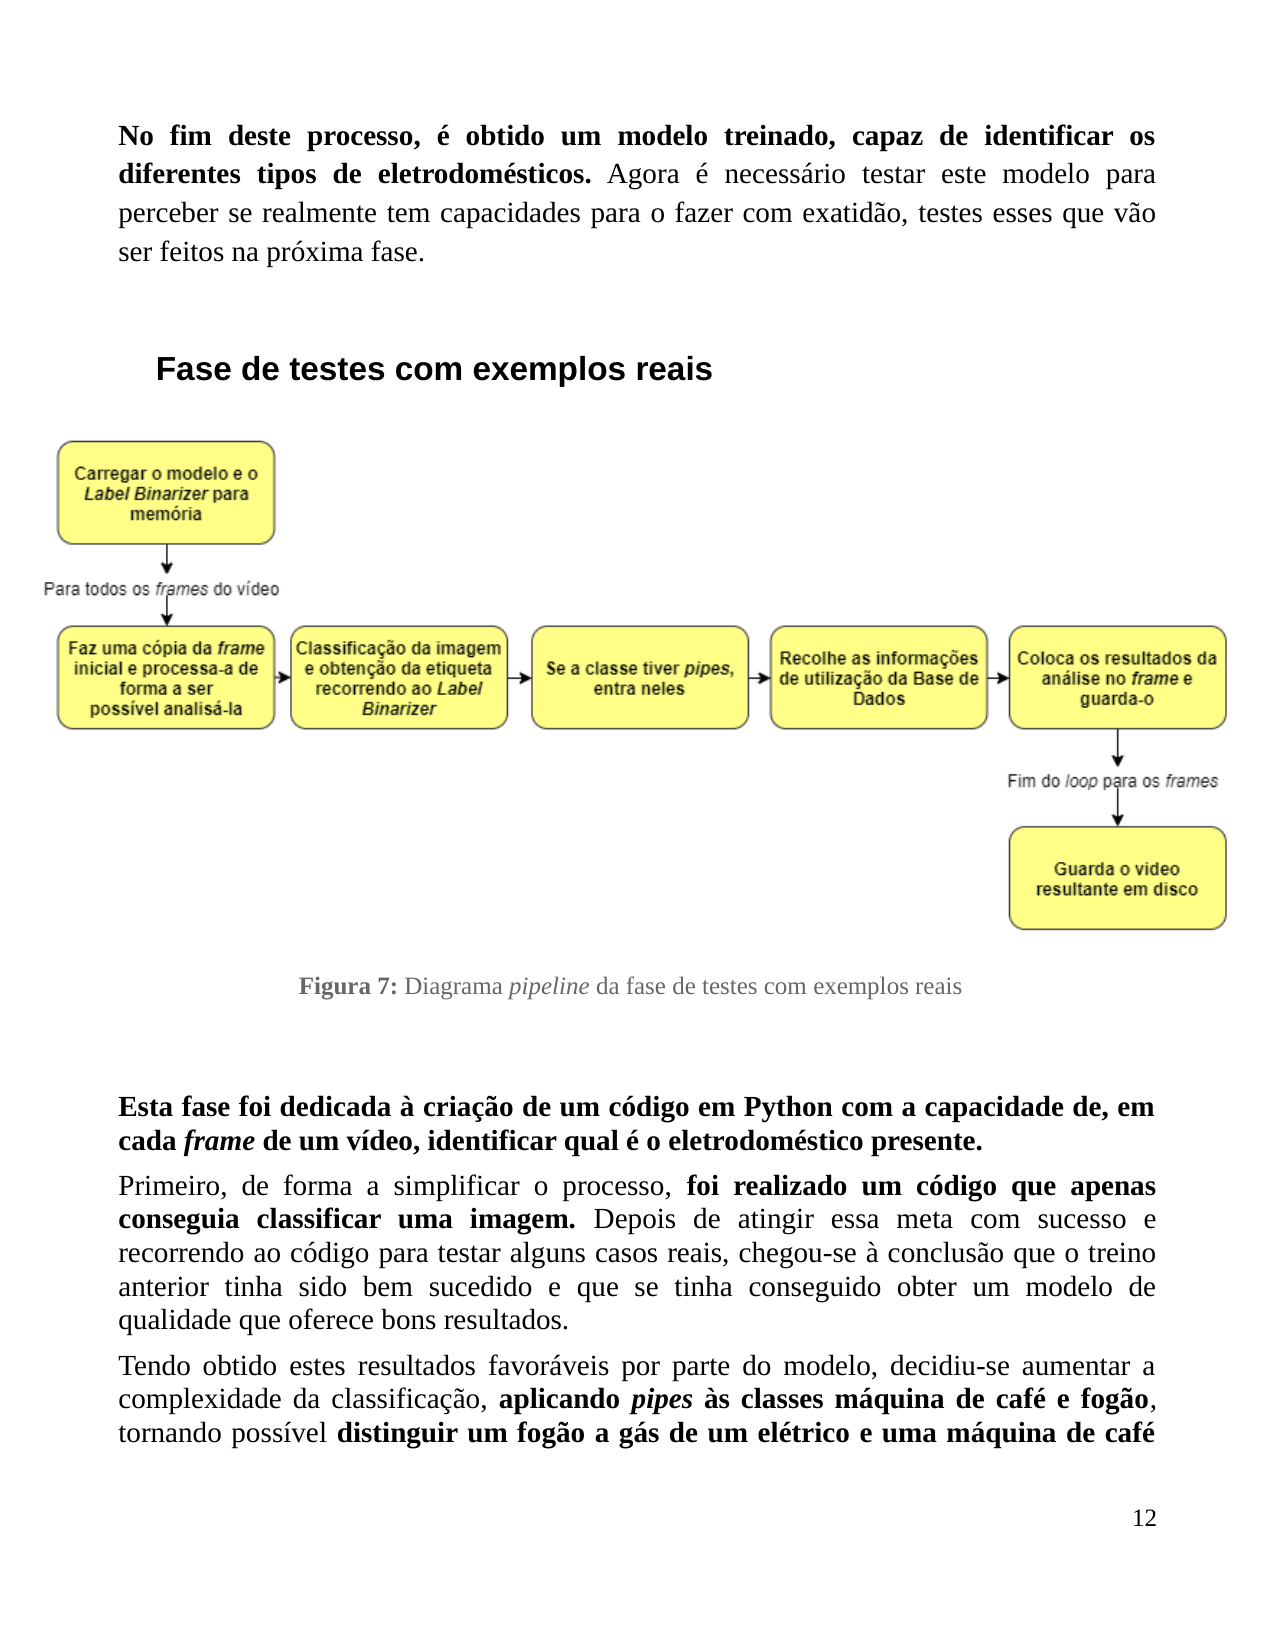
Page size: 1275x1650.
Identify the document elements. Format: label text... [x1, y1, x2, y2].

text Tendo obtido estes resultados favoráveis por parte do modelo, decidiu-se aumentar a complexidade da classificação, aplicando pipes às classes máquina de café e fogão, tornando possível distinguir um fogão a gás de um elétrico e uma máquina de café [118, 1348, 1157, 1448]
text Esta fase foi dedicada à criação de um código em Python com a capacidade de, em cada frame de um vídeo, identificar qual é o eletrodoméstico presente. [118, 1089, 1157, 1156]
picture [25, 428, 1250, 949]
subtitle Fase de testes com exemplos reais [156, 349, 1157, 388]
text No fim deste processo, é obtido um modelo treinado, capaz de identificar os diferentes tipos de eletrodomésticos. Agora é necessário testar este modelo para perceber se realmente tem capacidades para o fazer com exatidão, testes esses que vão ser feitos na próxima fase. [118, 118, 1157, 267]
text Primeiro, de forma a simplificar o processo, foi realizado um código que apenas conseguia classificar uma imagem. Depois de atingir essa meta com sucesso e recorrendo ao código para testar alguns casos reais, chegou-se à conclusão que o treino anterior tinha sido bem sucedido e que se tinha conseguido obter um modelo de qualidade que oferece bons resultados. [118, 1168, 1157, 1336]
